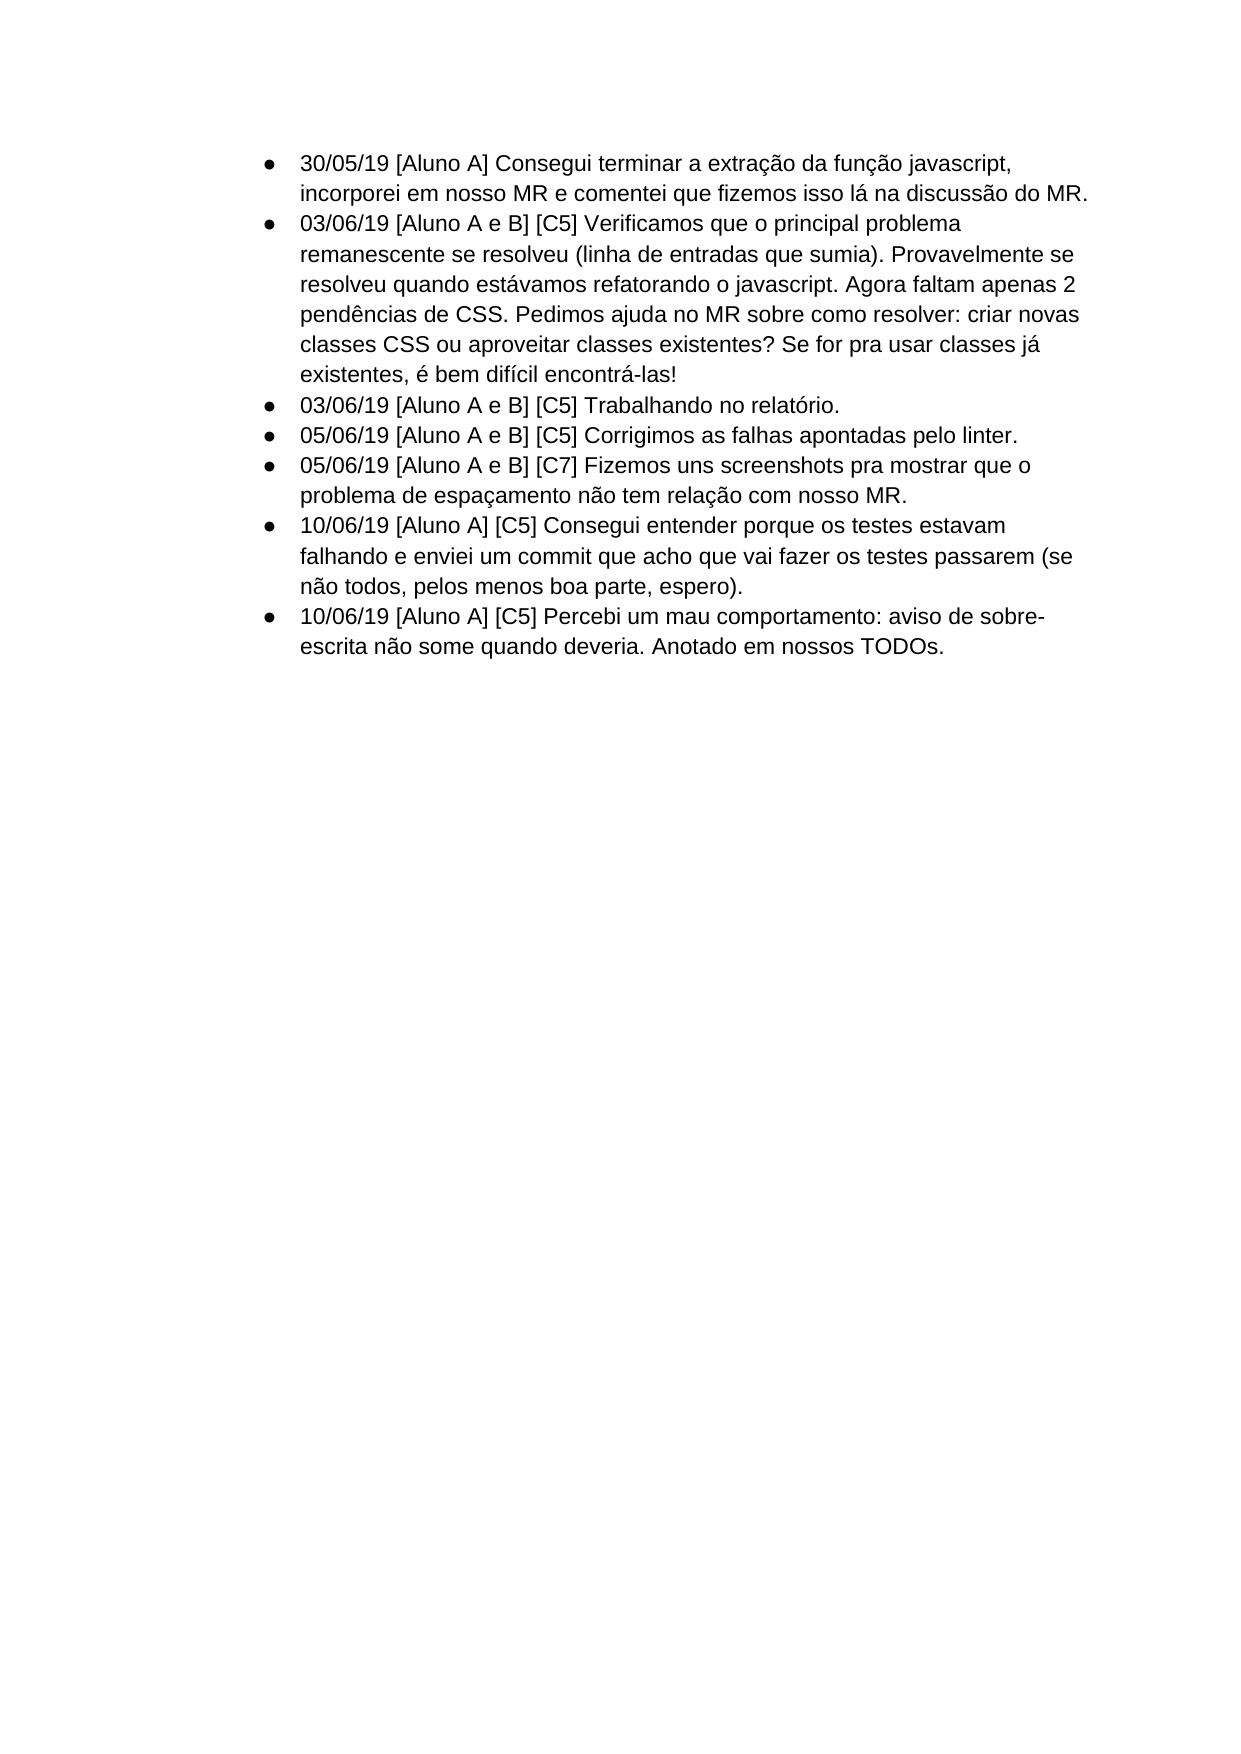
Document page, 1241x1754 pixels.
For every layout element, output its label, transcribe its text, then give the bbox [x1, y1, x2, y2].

list 05/06/19 [Aluno A e B] [C5] Corrigimos as falhas apontadas pelo linter. [262, 422, 1090, 448]
list 10/06/19 [Aluno A] [C5] Consegui entender porque os testes estavam falhando e enviei um commit que acho que vai fazer os testes passarem (se não todos, pelos menos boa parte, espero). [262, 512, 1090, 599]
list 30/05/19 [Aluno A] Consegui terminar a extração da função javascript, incorporei em nosso MR e comentei que fizemos isso lá na discussão do MR. [262, 150, 1090, 207]
list 10/06/19 [Aluno A] [C5] Percebi um mau comportamento: aviso de sobre-escrita não some quando deveria. Anotado em nossos TODOs. [262, 603, 1090, 660]
list 03/06/19 [Aluno A e B] [C5] Trabalhando no relatório. [262, 392, 1090, 418]
list 05/06/19 [Aluno A e B] [C7] Fizemos uns screenshots pra mostrar que o problema de espaçamento não tem relação com nosso MR. [262, 452, 1090, 509]
list 03/06/19 [Aluno A e B] [C5] Verificamos que o principal problema remanescente se resolveu (linha de entradas que sumia). Provavelmente se resolveu quando estávamos refatorando o javascript. Agora faltam apenas 2 pendências de CSS. Pedimos ajuda no MR sobre como resolver: criar novas classes CSS ou aproveitar classes existentes? Se for pra usar classes já existentes, é bem difícil encontrá-las! [262, 210, 1090, 388]
